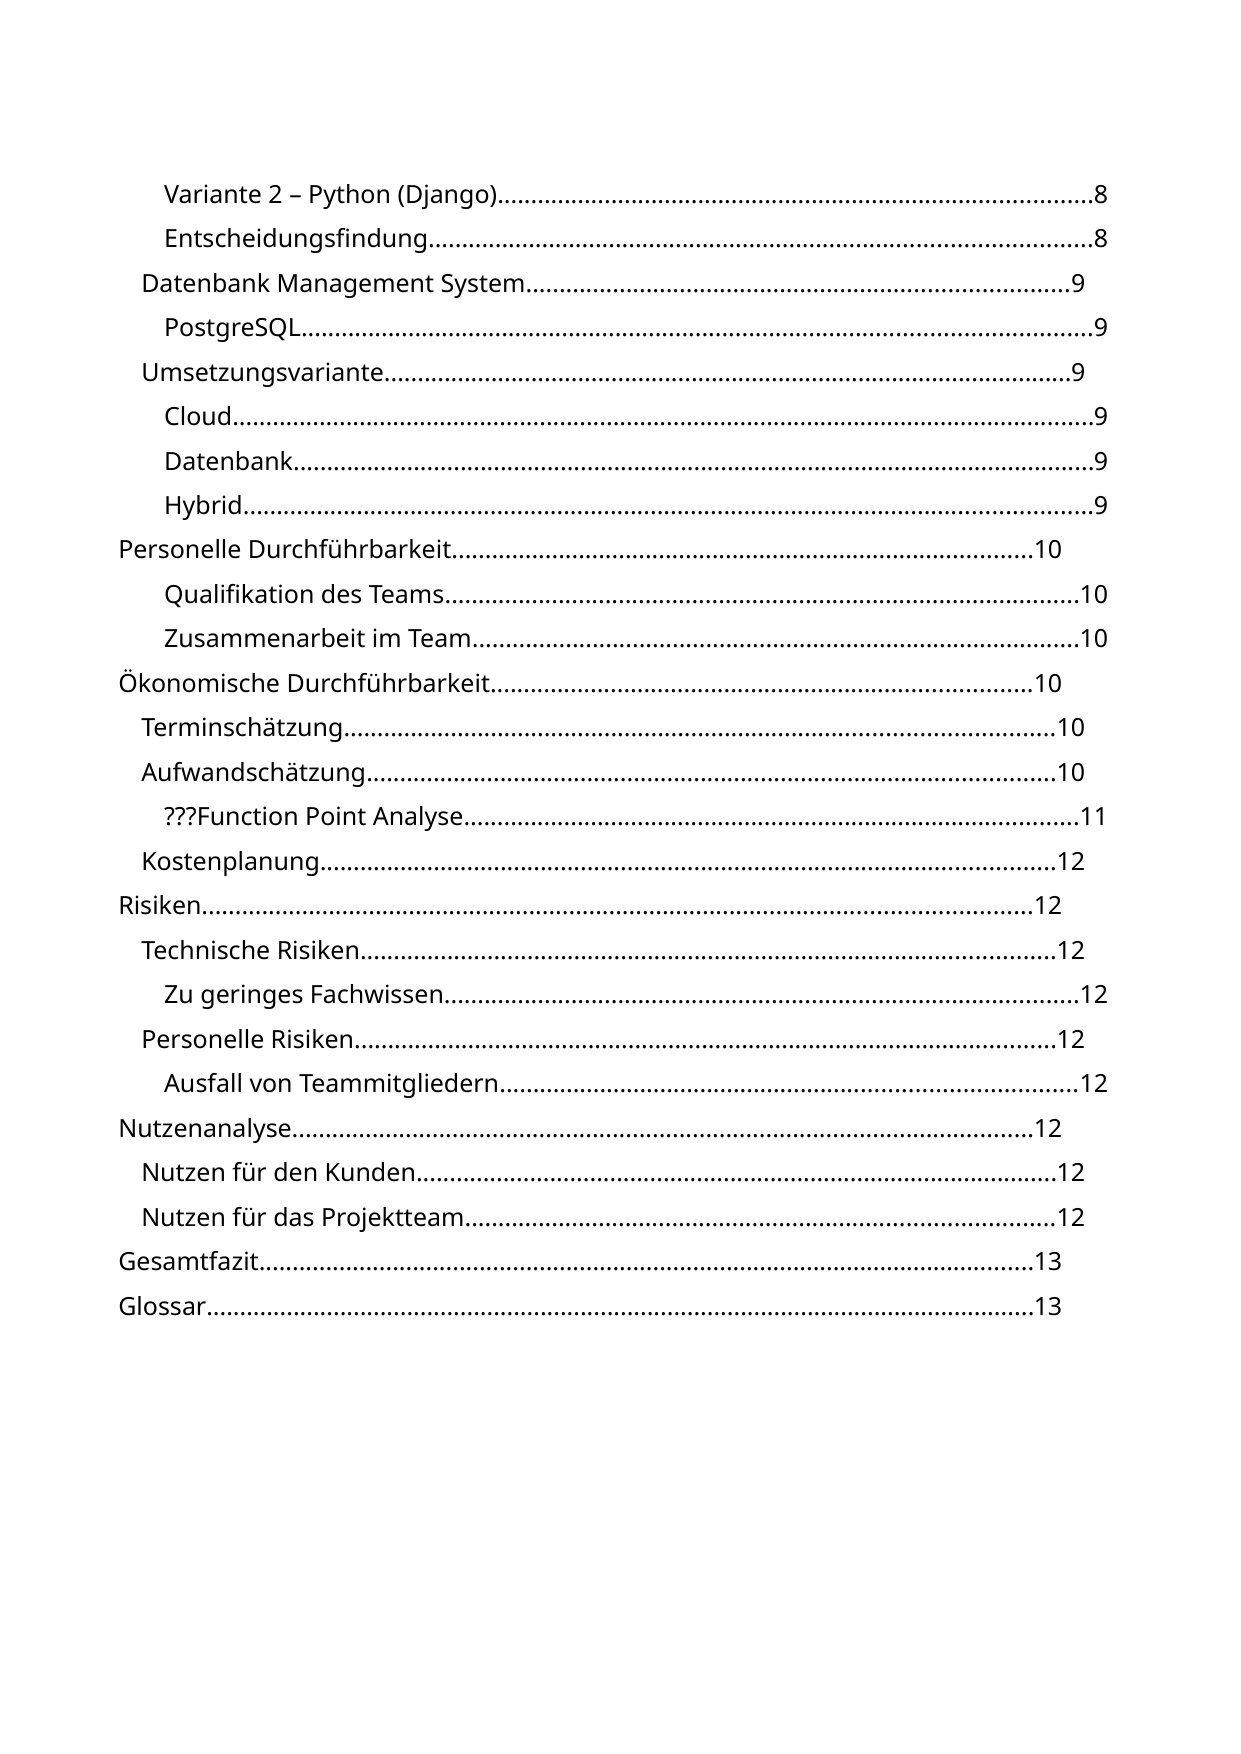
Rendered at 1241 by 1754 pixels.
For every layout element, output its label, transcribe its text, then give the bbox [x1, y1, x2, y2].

text Terminschätzung 10 [141, 710, 1122, 744]
text Gesamtfazit 13 [118, 1244, 1122, 1278]
text ???Function Point Analyse 11 [164, 799, 1122, 833]
text Kostenplanung 12 [141, 843, 1122, 878]
text Datenbank Management System 9 [141, 265, 1122, 299]
text Hybrid 9 [164, 488, 1122, 522]
text Qualifikation des Teams 10 [164, 577, 1122, 611]
text Entscheidungsfindung 8 [164, 221, 1122, 255]
text Nutzen für den Kunden 12 [141, 1155, 1122, 1189]
text Technische Risiken 12 [141, 932, 1122, 967]
text Cloud 9 [164, 399, 1122, 433]
text Zusammenarbeit im Team 10 [164, 621, 1122, 655]
text Personelle Risiken 12 [141, 1021, 1122, 1056]
text Nutzenanalyse 12 [118, 1110, 1122, 1144]
text Variante 2 – Python (Django) 8 [164, 176, 1122, 210]
text Personelle Durchführbarkeit 10 [118, 532, 1122, 566]
text Zu geringes Fachwissen 12 [164, 977, 1122, 1011]
text Risiken 12 [118, 888, 1122, 922]
text Datenbank 9 [164, 443, 1122, 477]
text Umsetzungsvariante 9 [141, 354, 1122, 388]
text Ausfall von Teammitgliedern 12 [164, 1066, 1122, 1100]
text PostgreSQL 9 [164, 310, 1122, 344]
text Glossar 13 [118, 1288, 1122, 1322]
text Nutzen für das Projektteam 12 [141, 1199, 1122, 1233]
text Ökonomische Durchführbarkeit 10 [118, 666, 1122, 700]
text Aufwandschätzung 10 [141, 754, 1122, 789]
